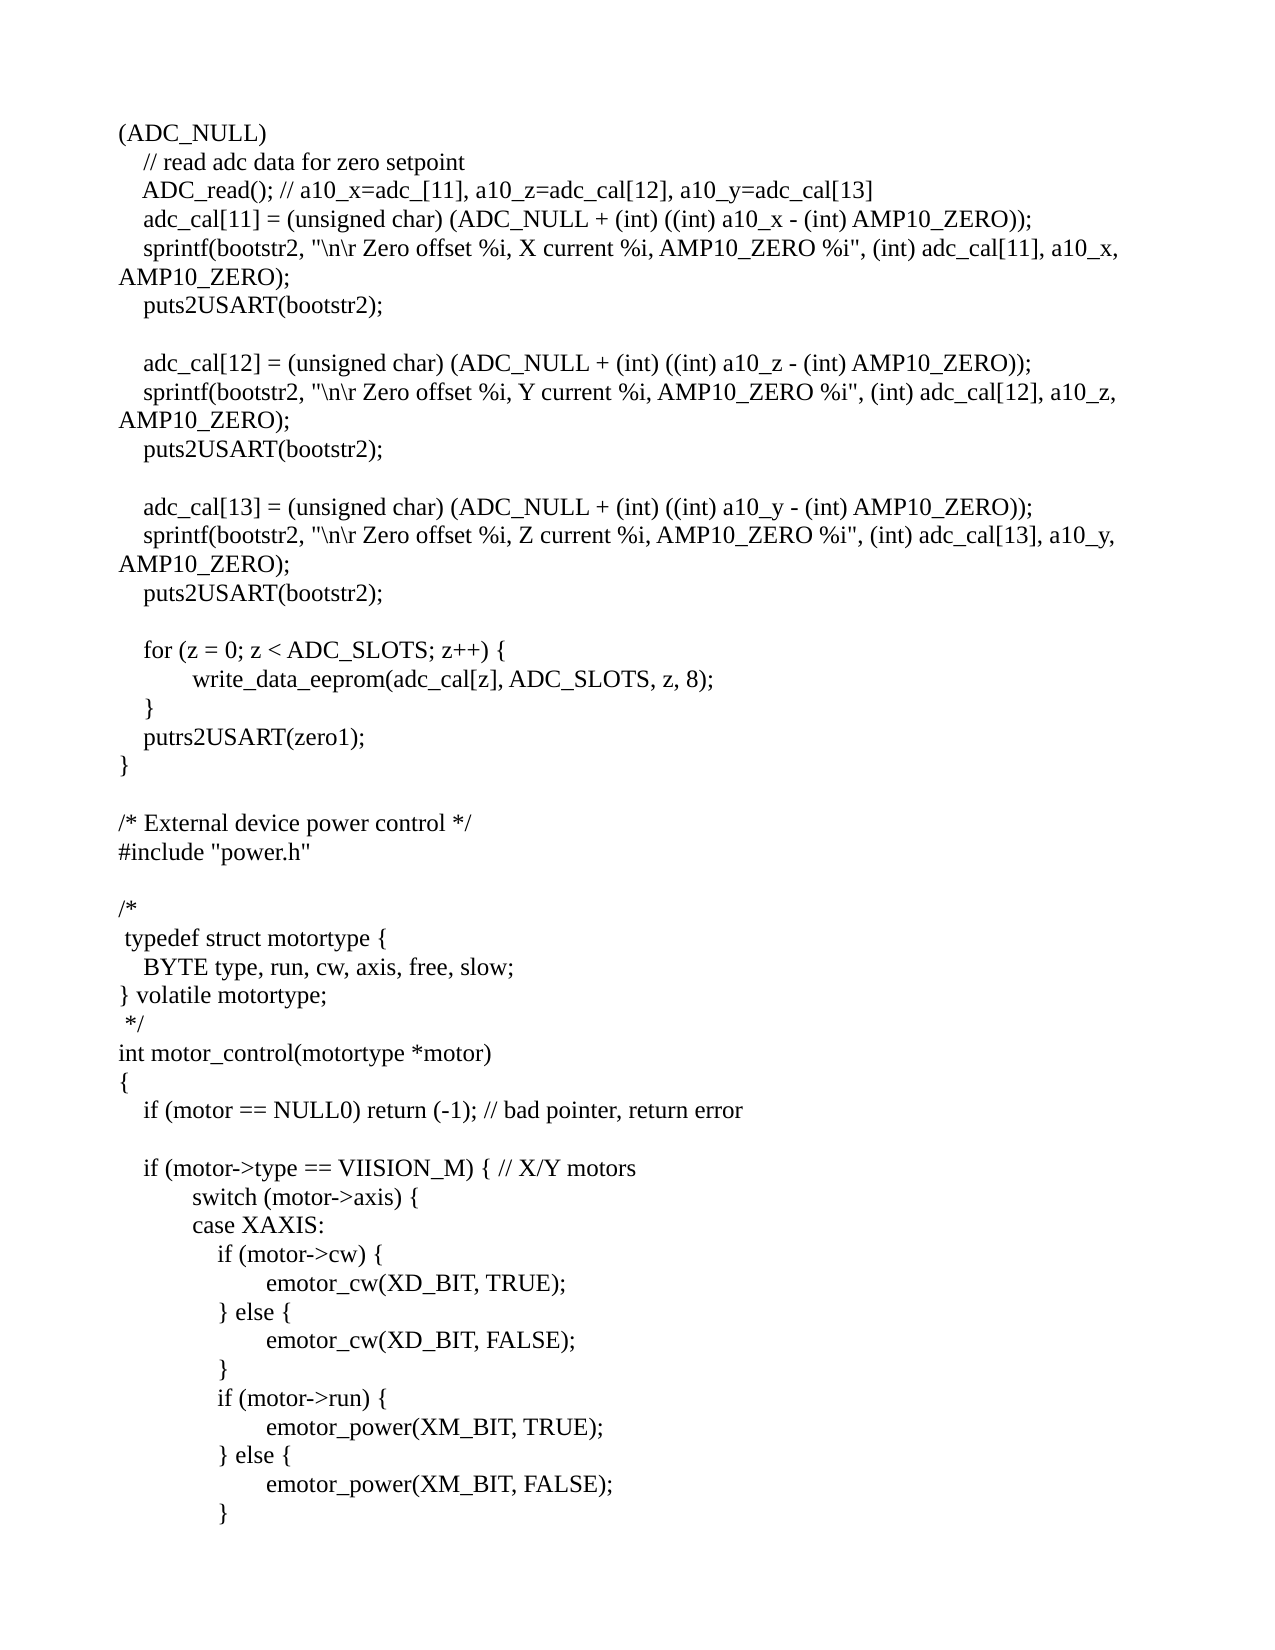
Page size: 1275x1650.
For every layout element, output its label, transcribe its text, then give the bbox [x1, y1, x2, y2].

text emotor_cw(XD_BIT, TRUE); [118, 1268, 1157, 1297]
text write_data_eeprom(adc_cal[z], ADC_SLOTS, z, 8); [118, 664, 1157, 693]
text } else { [118, 1297, 1157, 1326]
text */ [118, 1009, 1157, 1038]
text } else { [118, 1441, 1157, 1469]
text for (z = 0; z < ADC_SLOTS; z++) { [118, 636, 1157, 664]
text if (motor->cw) { [118, 1239, 1157, 1268]
text adc_cal[11] = (unsigned char) (ADC_NULL + (int) ((int) a10_x - (int) AMP10_ZERO)); [118, 204, 1157, 233]
text } [118, 751, 1157, 779]
text BYTE type, run, cw, axis, free, slow; [118, 952, 1157, 981]
text puts2USART(bootstr2); [118, 578, 1157, 607]
text adc_cal[12] = (unsigned char) (ADC_NULL + (int) ((int) a10_z - (int) AMP10_ZERO)); [118, 348, 1157, 377]
text // read adc data for zero setpoint [118, 147, 1157, 176]
text /* External device power control */ [118, 808, 1157, 837]
text #include "power.h" [118, 837, 1157, 866]
text int motor_control(motortype *motor) [118, 1038, 1157, 1067]
text emotor_cw(XD_BIT, FALSE); [118, 1326, 1157, 1354]
text if (motor->type == VIISION_M) { // X/Y motors [118, 1153, 1157, 1182]
text if (motor->run) { [118, 1383, 1157, 1412]
text adc_cal[13] = (unsigned char) (ADC_NULL + (int) ((int) a10_y - (int) AMP10_ZERO)); [118, 492, 1157, 521]
text switch (motor->axis) { [118, 1182, 1157, 1211]
text (ADC_NULL) [118, 118, 1157, 147]
text putrs2USART(zero1); [118, 722, 1157, 751]
text ADC_read(); // a10_x=adc_[11], a10_z=adc_cal[12], a10_y=adc_cal[13] [118, 176, 1157, 204]
text sprintf(bootstr2, "\n\r Zero offset %i, Y current %i, AMP10_ZERO %i", (int) adc_cal[12], a10_z, AMP10_ZERO); [118, 377, 1157, 434]
text puts2USART(bootstr2); [118, 434, 1157, 463]
text if (motor == NULL0) return (-1); // bad pointer, return error [118, 1096, 1157, 1124]
text sprintf(bootstr2, "\n\r Zero offset %i, X current %i, AMP10_ZERO %i", (int) adc_cal[11], a10_x, AMP10_ZERO); [118, 233, 1157, 291]
text } volatile motortype; [118, 981, 1157, 1009]
text } [118, 693, 1157, 722]
text sprintf(bootstr2, "\n\r Zero offset %i, Z current %i, AMP10_ZERO %i", (int) adc_cal[13], a10_y, AMP10_ZERO); [118, 521, 1157, 578]
text /* [118, 894, 1157, 923]
text case XAXIS: [118, 1211, 1157, 1239]
text emotor_power(XM_BIT, FALSE); [118, 1469, 1157, 1498]
text } [118, 1498, 1157, 1527]
text typedef struct motortype { [118, 923, 1157, 952]
text } [118, 1354, 1157, 1383]
text puts2USART(bootstr2); [118, 291, 1157, 319]
text { [118, 1067, 1157, 1096]
text emotor_power(XM_BIT, TRUE); [118, 1412, 1157, 1441]
